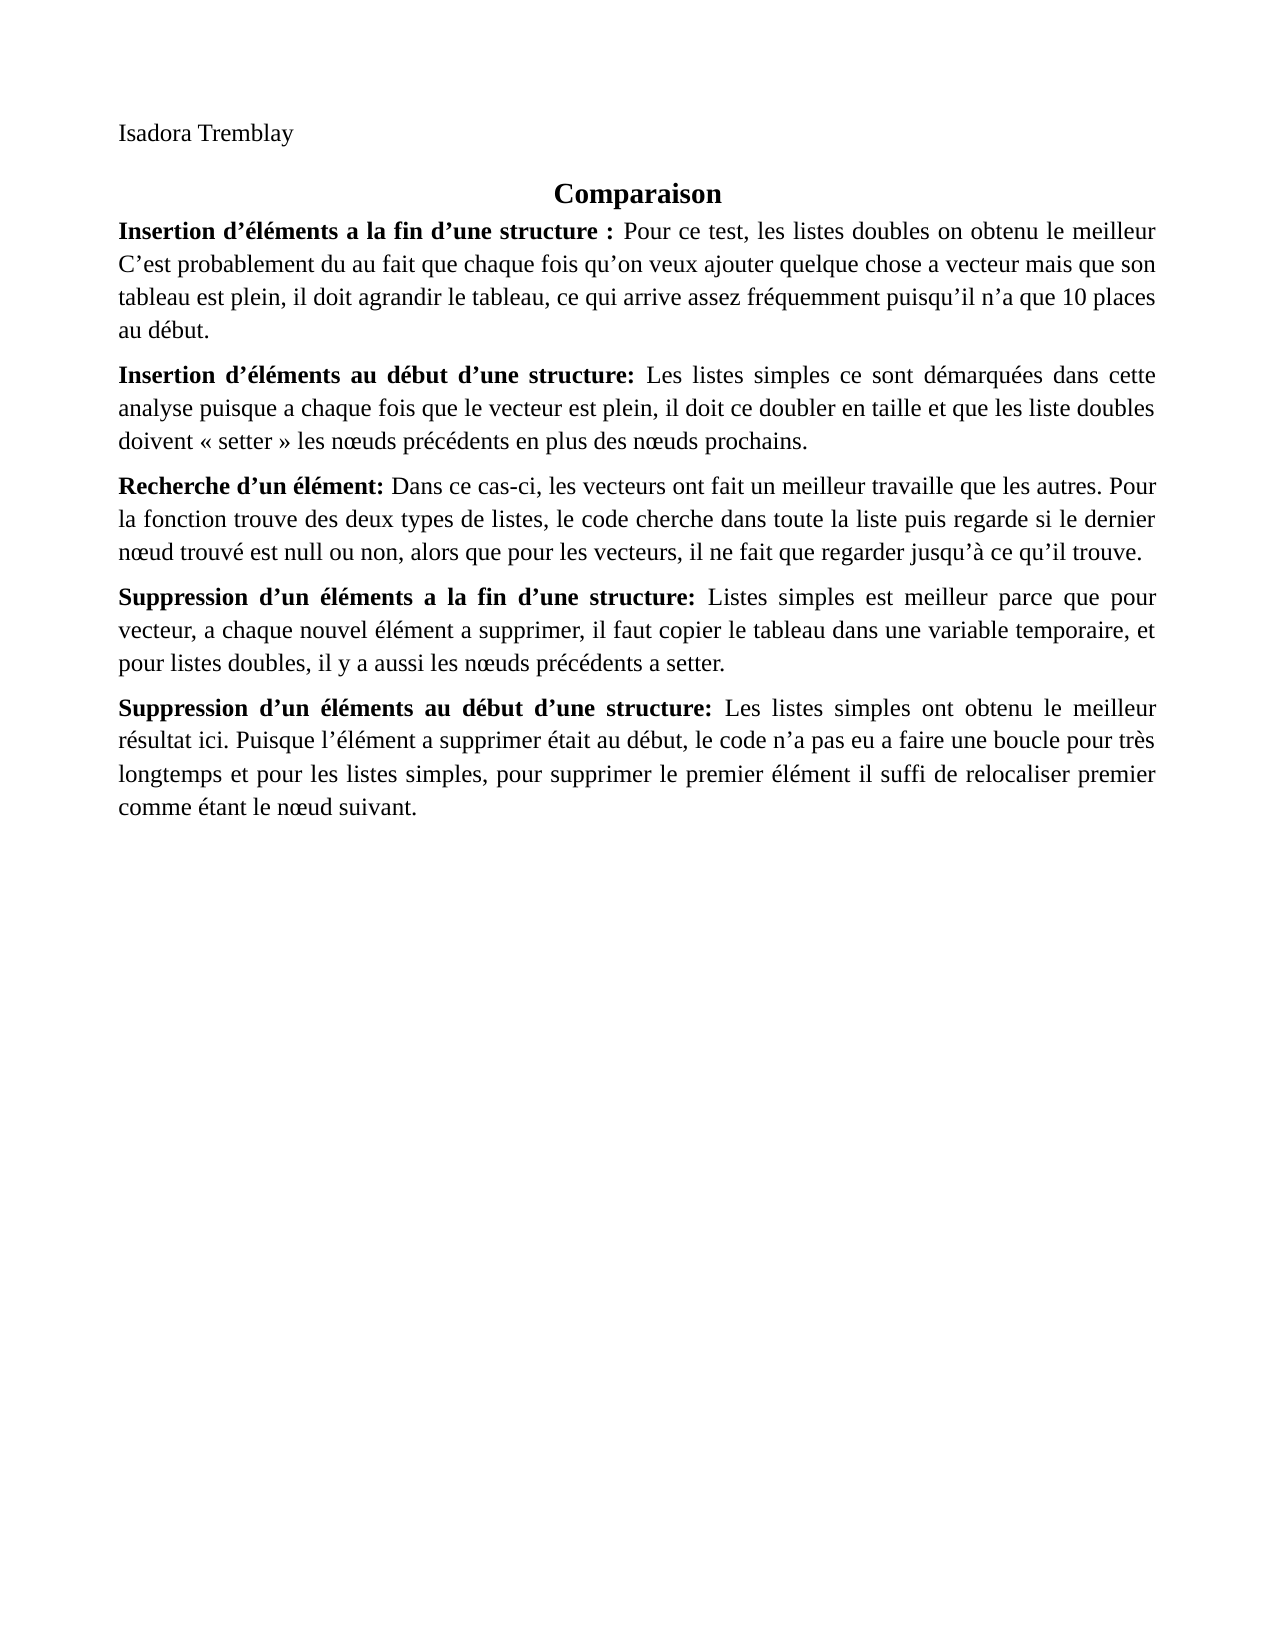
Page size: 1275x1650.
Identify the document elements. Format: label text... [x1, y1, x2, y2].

text Recherche d’un élément: Dans ce cas-ci, les vecteurs ont fait un meilleur travaille que les autres. Pour la fonction trouve des deux types de listes, le code cherche dans toute la liste puis regarde si le dernier nœud trouvé est null ou non, alors que pour les vecteurs, il ne fait que regarder jusqu’à ce qu’il trouve. [118, 471, 1157, 566]
text Insertion d’éléments a la fin d’une structure : Pour ce test, les listes doubles on obtenu le meilleur C’est probablement du au fait que chaque fois qu’on veux ajouter quelque chose a vecteur mais que son tableau est plein, il doit agrandir le tableau, ce qui arrive assez fréquemment puisqu’il n’a que 10 places au début. [118, 216, 1157, 344]
text Insertion d’éléments au début d’une structure: Les listes simples ce sont démarquées dans cette analyse puisque a chaque fois que le vecteur est plein, il doit ce doubler en taille et que les liste doubles doivent « setter » les nœuds précédents en plus des nœuds prochains. [118, 360, 1157, 454]
text Comparaison [118, 176, 1157, 210]
text Suppression d’un éléments au début d’une structure: Les listes simples ont obtenu le meilleur résultat ici. Puisque l’élément a supprimer était au début, le code n’a pas eu a faire une boucle pour très longtemps et pour les listes simples, pour supprimer le premier élément il suffi de relocaliser premier comme étant le nœud suivant. [118, 693, 1157, 820]
text Suppression d’un éléments a la fin d’une structure: Listes simples est meilleur parce que pour vecteur, a chaque nouvel élément a supprimer, il faut copier le tableau dans une variable temporaire, et pour listes doubles, il y a aussi les nœuds précédents a setter. [118, 582, 1157, 676]
